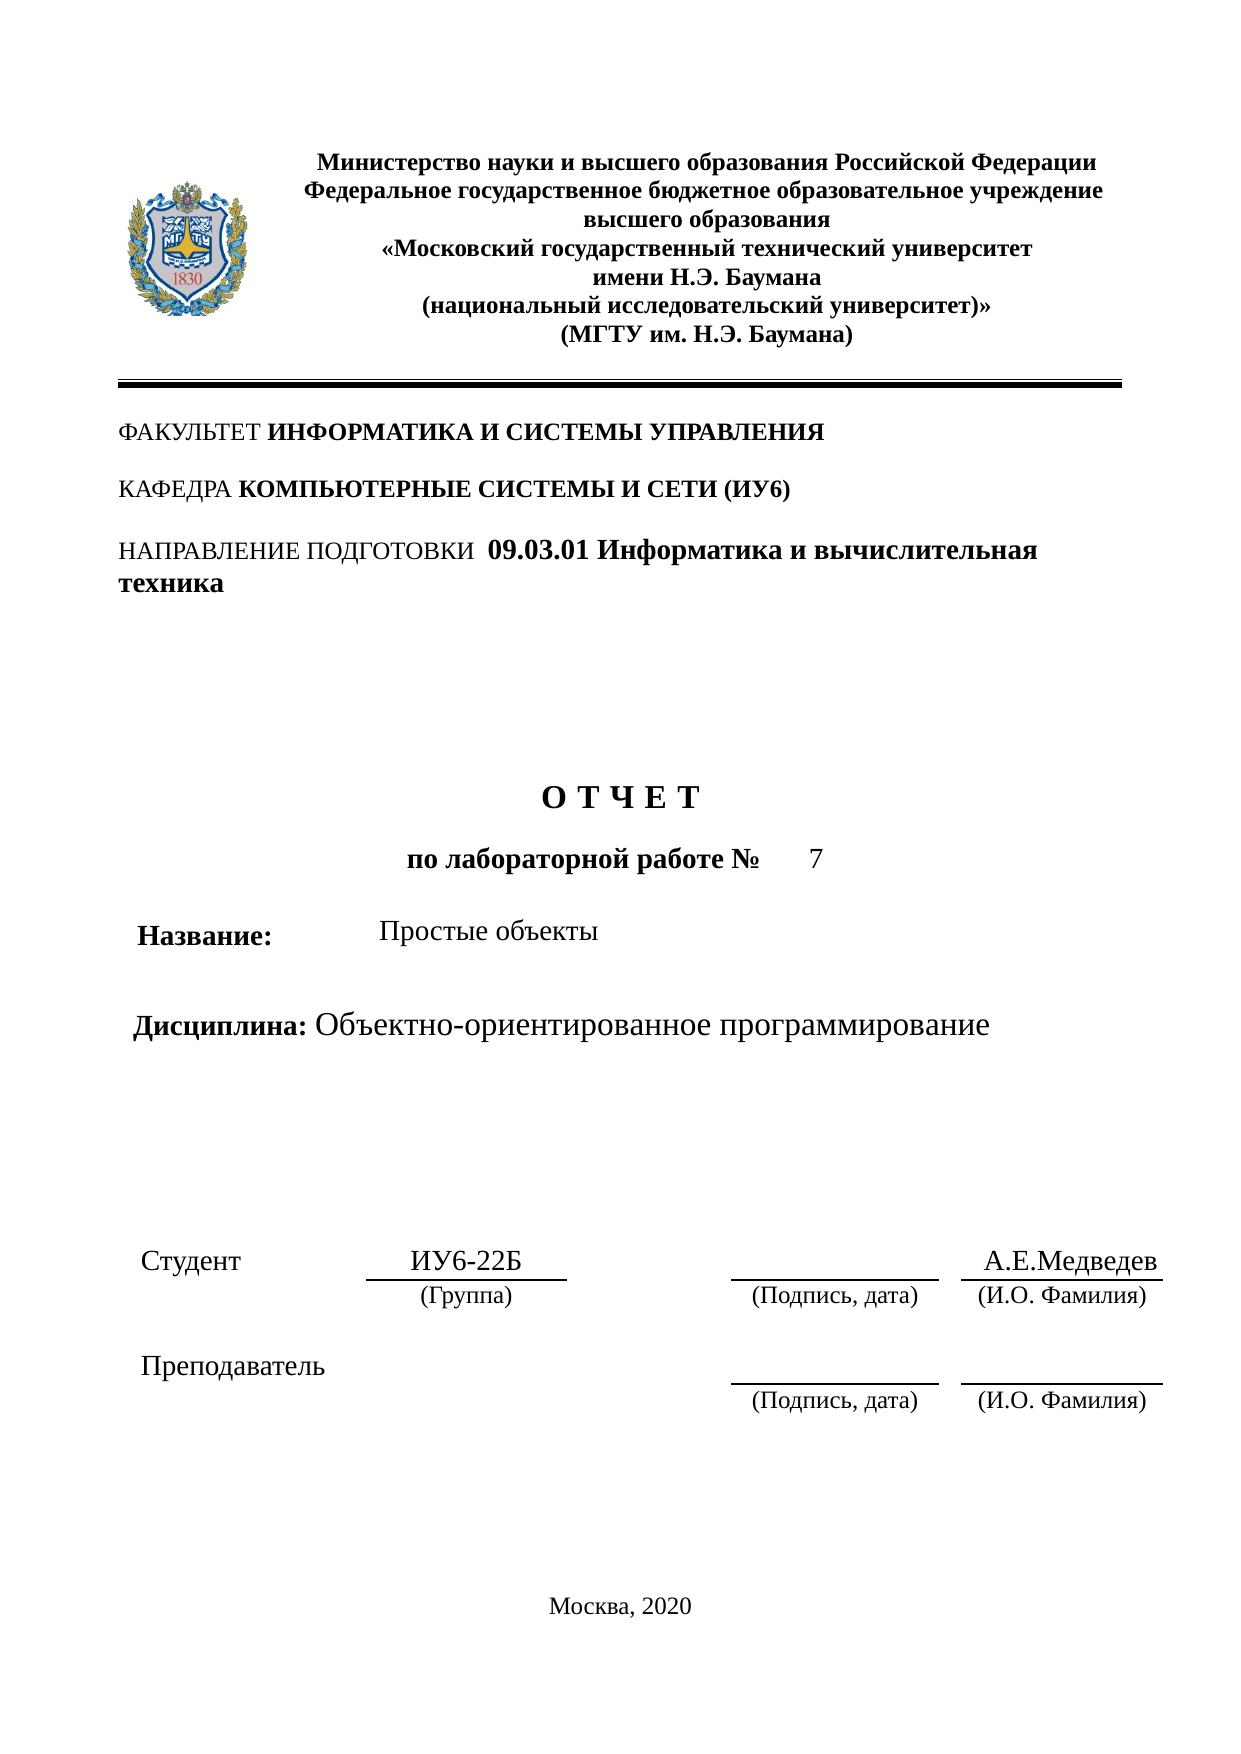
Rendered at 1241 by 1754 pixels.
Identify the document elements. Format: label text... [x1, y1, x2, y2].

table_cell (И.О. Фамилия) [950, 1385, 1174, 1418]
text ФАКУЛЬТЕТ Информатика и системы управления [118, 417, 1122, 446]
table_cell [950, 1348, 1174, 1385]
text НАПРАВЛЕНИЕ ПОДГОТОВКИ 09.03.01 Информатика и вычислительная техника [118, 532, 1122, 599]
text Дисциплина: Объектно-ориентированное программирование [133, 1004, 1122, 1042]
table_cell (Группа) [354, 1281, 578, 1314]
table_cell [720, 1314, 950, 1348]
picture [127, 181, 248, 318]
table_cell [578, 1385, 719, 1418]
table_cell [578, 1314, 719, 1348]
table_cell (Подпись, дата) [720, 1281, 950, 1314]
text Москва, 2020 [118, 1591, 1122, 1619]
table_cell [950, 1314, 1174, 1348]
table_cell (Подпись, дата) [720, 1385, 950, 1418]
table_cell [578, 1281, 719, 1314]
table_cell [354, 1348, 578, 1385]
table_cell [354, 1314, 578, 1348]
table_cell [720, 1348, 950, 1385]
table_header [118, 147, 266, 348]
table_header ИУ6-22Б [354, 1243, 578, 1281]
table_cell [129, 1314, 354, 1348]
table_header Министерство науки и высшего образования Российской Федерации Федеральное государственное бюджетное образовательное учреждение высшего образования «Московский государственный технический университет имени Н.Э. Баумана (национальный исследовательский университет)» (МГТУ им. Н.Э. Баумана) [266, 147, 1148, 348]
table_cell Преподаватель [129, 1348, 354, 1385]
table_header 7 [779, 841, 853, 874]
table_cell [578, 1348, 719, 1385]
table_cell [354, 1385, 578, 1418]
table_header [578, 1243, 719, 1281]
subtitle Простые объекты [301, 913, 1122, 946]
table_header [720, 1243, 950, 1281]
table_header Студент [129, 1243, 354, 1281]
text Название: [137, 918, 286, 952]
table_header А.Е.Медведев [950, 1243, 1174, 1281]
table_cell [129, 1281, 354, 1314]
text КАФЕДРА Компьютерные системы и сети (ИУ6) [118, 474, 1122, 503]
table_cell (И.О. Фамилия) [950, 1281, 1174, 1314]
subtitle Отчет [118, 777, 1122, 816]
table_cell [129, 1385, 354, 1418]
